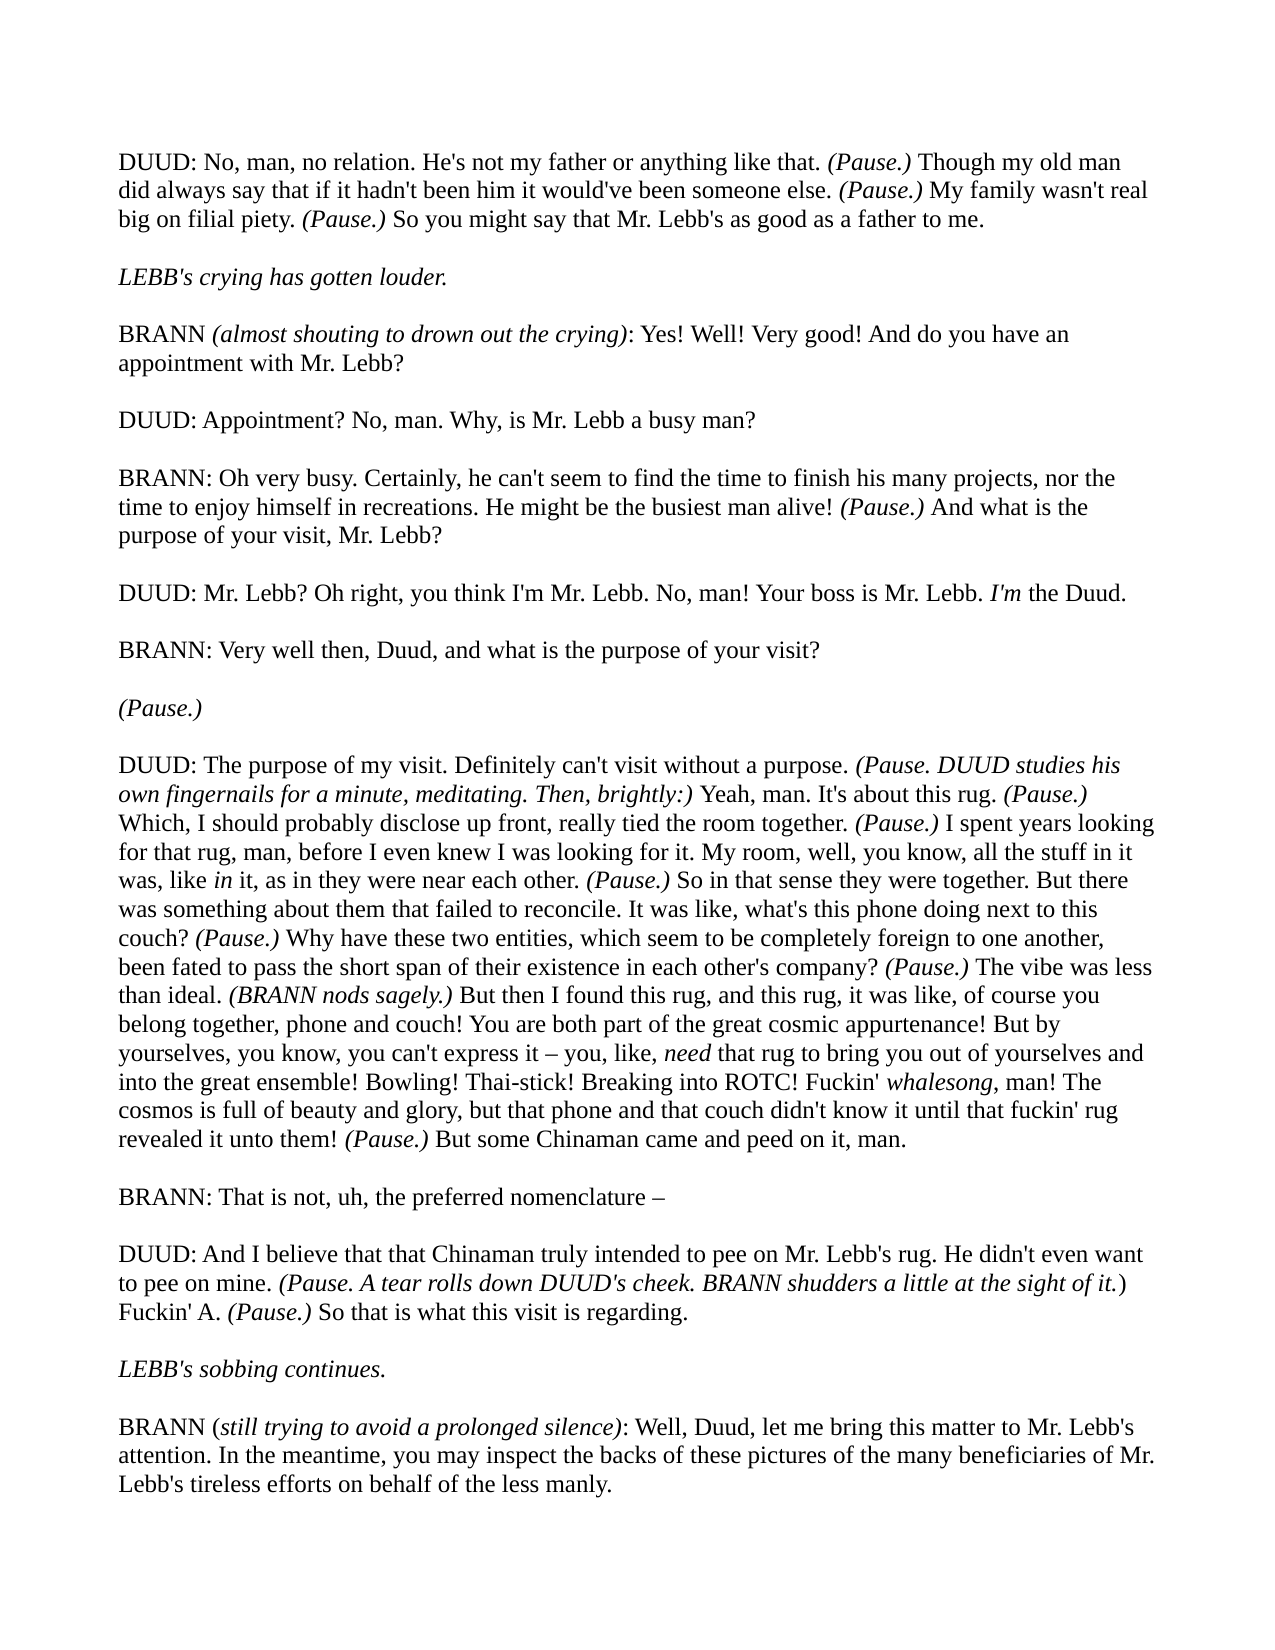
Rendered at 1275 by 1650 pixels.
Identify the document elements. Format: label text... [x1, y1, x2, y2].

text LEBB's crying has gotten louder. [118, 262, 1157, 291]
text BRANN: Oh very busy. Certainly, he can't seem to find the time to finish his many projects, nor the time to enjoy himself in recreations. He might be the busiest man alive! (Pause.) And what is the purpose of your visit, Mr. Lebb? [118, 463, 1157, 549]
text BRANN: That is not, uh, the preferred nomenclature – [118, 1182, 1157, 1211]
text BRANN (almost shouting to drown out the crying): Yes! Well! Very good! And do you have an appointment with Mr. Lebb? [118, 319, 1157, 377]
text DUUD: Appointment? No, man. Why, is Mr. Lebb a busy man? [118, 406, 1157, 434]
text BRANN: Very well then, Duud, and what is the purpose of your visit? [118, 636, 1157, 664]
text BRANN (still trying to avoid a prolonged silence): Well, Duud, let me bring this matter to Mr. Lebb's attention. In the meantime, you may inspect the backs of these pictures of the many beneficiaries of Mr. Lebb's tireless efforts on behalf of the less manly. [118, 1412, 1157, 1498]
text DUUD: No, man, no relation. He's not my father or anything like that. (Pause.) Though my old man did always say that if it hadn't been him it would've been someone else. (Pause.) My family wasn't real big on filial piety. (Pause.) So you might say that Mr. Lebb's as good as a father to me. [118, 147, 1157, 233]
text DUUD: And I believe that that Chinaman truly intended to pee on Mr. Lebb's rug. He didn't even want to pee on mine. (Pause. A tear rolls down DUUD's cheek. BRANN shudders a little at the sight of it.) Fuckin' A. (Pause.) So that is what this visit is regarding. [118, 1239, 1157, 1326]
text (Pause.) [118, 693, 1157, 722]
text DUUD: Mr. Lebb? Oh right, you think I'm Mr. Lebb. No, man! Your boss is Mr. Lebb. I'm the Duud. [118, 578, 1157, 607]
text DUUD: The purpose of my visit. Definitely can't visit without a purpose. (Pause. DUUD studies his own fingernails for a minute, meditating. Then, brightly:) Yeah, man. It's about this rug. (Pause.) Which, I should probably disclose up front, really tied the room together. (Pause.) I spent years looking for that rug, man, before I even knew I was looking for it. My room, well, you know, all the stuff in it was, like in it, as in they were near each other. (Pause.) So in that sense they were together. But there was something about them that failed to reconcile. It was like, what's this phone doing next to this couch? (Pause.) Why have these two entities, which seem to be completely foreign to one another, been fated to pass the short span of their existence in each other's company? (Pause.) The vibe was less than ideal. (BRANN nods sagely.) But then I found this rug, and this rug, it was like, of course you belong together, phone and couch! You are both part of the great cosmic appurtenance! But by yourselves, you know, you can't express it – you, like, need that rug to bring you out of yourselves and into the great ensemble! Bowling! Thai-stick! Breaking into ROTC! Fuckin' whalesong, man! The cosmos is full of beauty and glory, but that phone and that couch didn't know it until that fuckin' rug revealed it unto them! (Pause.) But some Chinaman came and peed on it, man. [118, 751, 1157, 1153]
text LEBB's sobbing continues. [118, 1354, 1157, 1383]
